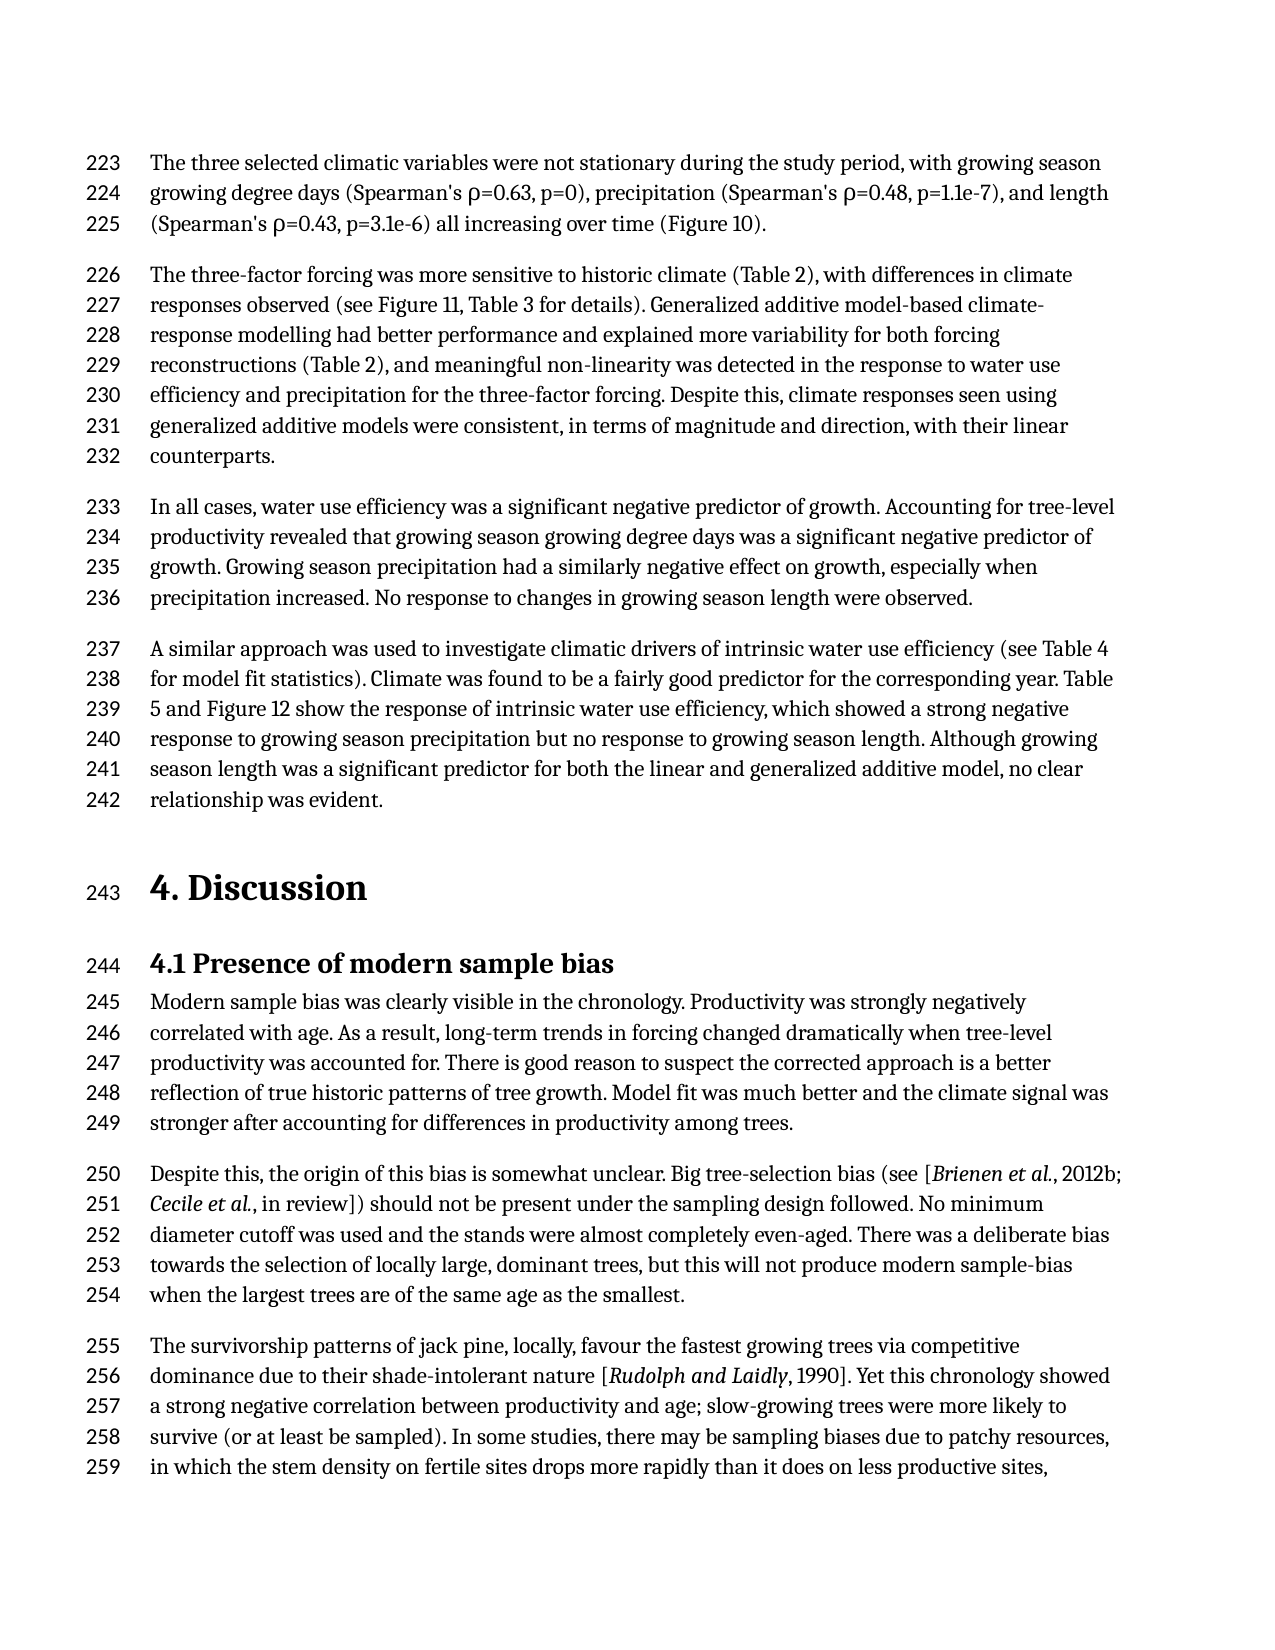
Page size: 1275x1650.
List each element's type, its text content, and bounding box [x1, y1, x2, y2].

text The survivorship patterns of jack pine, locally, favour the fastest growing trees via competitive dominance due to their shade-intolerant nature [Rudolph and Laidly, 1990]. Yet this chronology showed a strong negative correlation between productivity and age; slow-growing trees were more likely to survive (or at least be sampled). In some studies, there may be sampling biases due to patchy resources, in which the stem density on fertile sites drops more rapidly than it does on less productive sites, [150, 1333, 1125, 1480]
subtitle 4.1 Presence of modern sample bias [615, 947, 1125, 981]
text Despite this, the origin of this bias is somewhat unclear. Big tree-selection bias (see [Brienen et al., 2012b; Cecile et al., in review]) should not be present under the sampling design followed. No minimum diameter cutoff was used and the stands were almost completely even-aged. There was a deliberate bias towards the selection of locally large, dominant trees, but this will not produce modern sample-bias when the largest trees are of the same age as the smallest. [150, 1161, 1125, 1308]
text A similar approach was used to investigate climatic drivers of intrinsic water use efficiency (see Table 4 for model fit statistics). Climate was found to be a fairly good predictor for the corresponding year. Table 5 and Figure 12 show the response of intrinsic water use efficiency, which showed a strong negative response to growing season precipitation but no response to growing season length. Although growing season length was a significant predictor for both the linear and generalized additive model, no clear relationship was evident. [150, 635, 1125, 813]
subtitle 4. Discussion [150, 867, 1125, 910]
text The three-factor forcing was more sensitive to historic climate (Table 2), with differences in climate responses observed (see Figure 11, Table 3 for details). Generalized additive model-based climate-response modelling had better performance and explained more variability for both forcing reconstructions (Table 2), and meaningful non-linearity was detected in the response to water use efficiency and precipitation for the three-factor forcing. Despite this, climate responses seen using generalized additive models were consistent, in terms of magnitude and direction, with their linear counterparts. [150, 261, 1125, 469]
text In all cases, water use efficiency was a significant negative predictor of growth. Accounting for tree-level productivity revealed that growing season growing degree days was a significant negative predictor of growth. Growing season precipitation had a similarly negative effect on growth, especially when precipitation increased. No response to changes in growing season length were observed. [150, 494, 1125, 611]
text Modern sample bias was clearly visible in the chronology. Productivity was strongly negatively correlated with age. As a result, long-term trends in forcing changed dramatically when tree-level productivity was accounted for. There is good reason to suspect the corrected approach is a better reflection of true historic patterns of tree growth. Model fit was much better and the climate signal was stronger after accounting for differences in productivity among trees. [150, 989, 1125, 1136]
text The three selected climatic variables were not stationary during the study period, with growing season growing degree days (Spearman's ρ=0.63, p=0), precipitation (Spearman's ρ=0.48, p=1.1e-7), and length (Spearman's ρ=0.43, p=3.1e-6) all increasing over time (Figure 10). [150, 150, 1125, 237]
